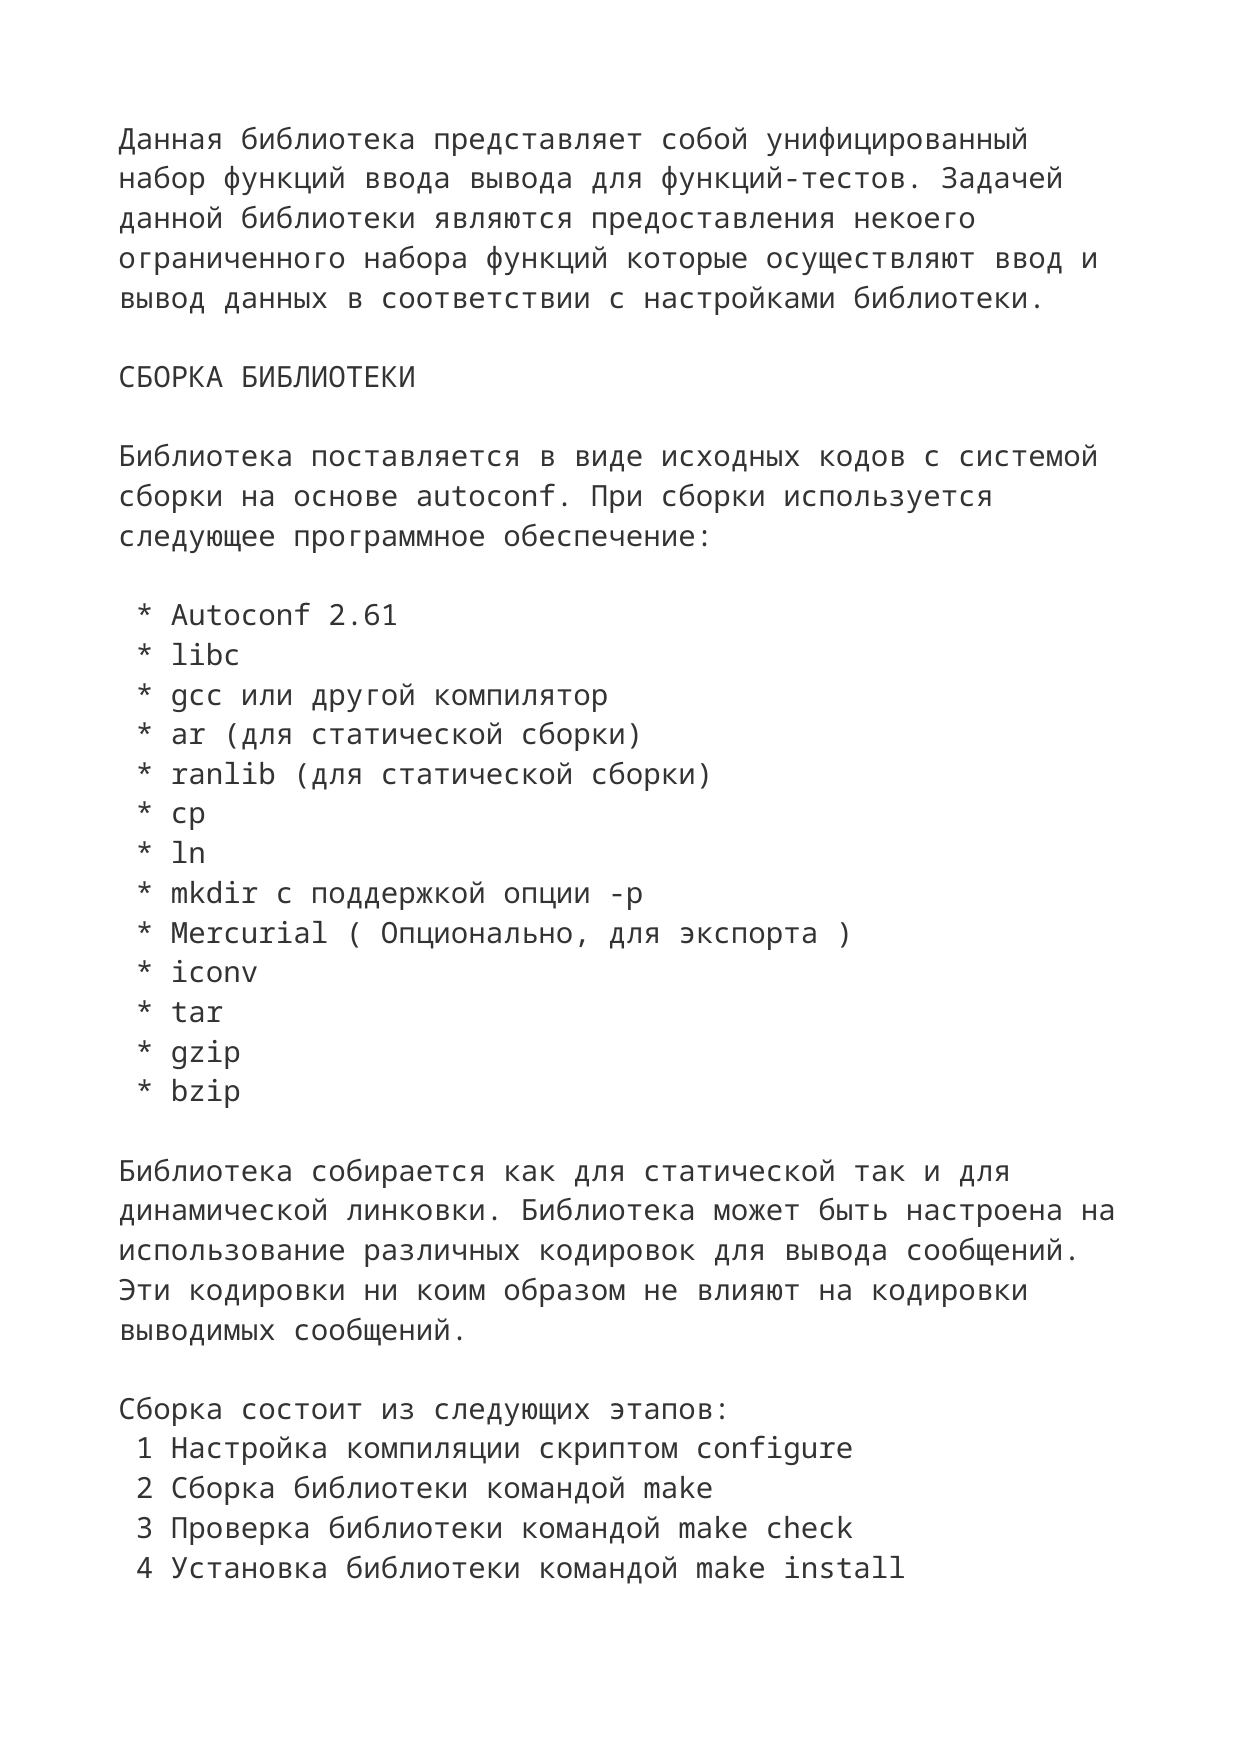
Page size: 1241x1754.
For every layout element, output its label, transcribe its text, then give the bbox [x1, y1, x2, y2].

text * bzip [118, 1071, 1122, 1110]
text Сборка состоит из следующих этапов: [118, 1388, 1122, 1428]
text * gcc или другой компилятор [118, 674, 1122, 713]
text 4 Установка библиотеки командой make install [118, 1547, 1122, 1587]
text * Autoconf 2.61 [118, 594, 1122, 634]
text * tar [118, 991, 1122, 1031]
text * ln [118, 832, 1122, 872]
text 1 Настройка компиляции скриптом configure [118, 1428, 1122, 1467]
text * ranlib (для статической сборки) [118, 753, 1122, 793]
text * ar (для статической сборки) [118, 713, 1122, 753]
text Данная библиотека представляет собой унифицированный набор функций ввода вывода для функций-тестов. Задачей данной библиотеки являются предоставления некоего ограниченного набора функций которые осуществляют ввод и вывод данных в соответствии с настройками библиотеки. [118, 118, 1122, 317]
text 3 Проверка библиотеки командой make check [118, 1507, 1122, 1547]
text * iconv [118, 952, 1122, 991]
text Библиотека поставляется в виде исходных кодов с системой сборки на основе autoconf. При сборки используется следующее программное обеспечение: [118, 436, 1122, 555]
text 2 Сборка библиотеки командой make [118, 1467, 1122, 1507]
text * cp [118, 793, 1122, 832]
text * mkdir с поддержкой опции -p [118, 872, 1122, 912]
text СБОРКА БИБЛИОТЕКИ [118, 356, 1122, 396]
text * gzip [118, 1031, 1122, 1071]
text Библиотека собирается как для статической так и для динамической линковки. Библиотека может быть настроена на использование различных кодировок для вывода сообщений. Эти кодировки ни коим образом не влияют на кодировки выводимых сообщений. [118, 1150, 1122, 1348]
text * libc [118, 634, 1122, 674]
text * Mercurial ( Опционально, для экспорта ) [118, 912, 1122, 952]
